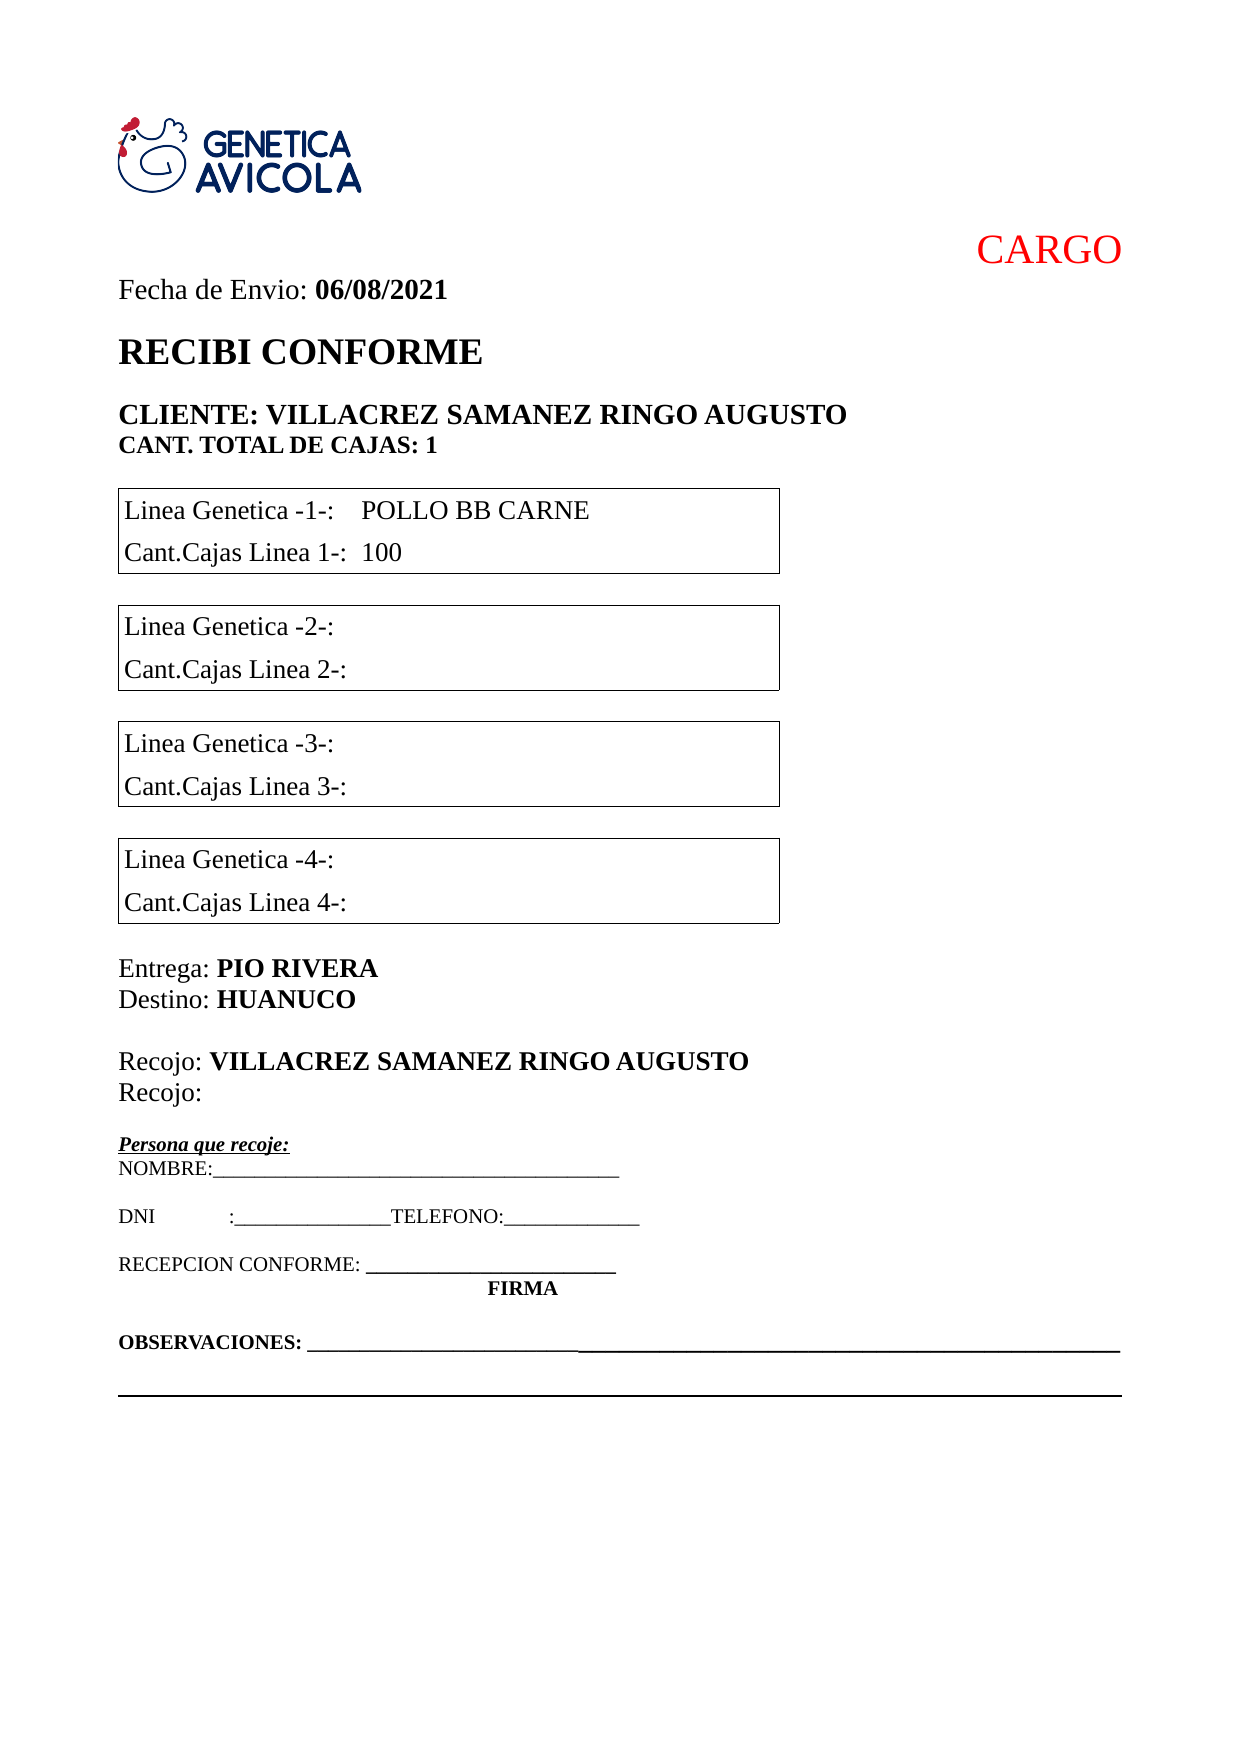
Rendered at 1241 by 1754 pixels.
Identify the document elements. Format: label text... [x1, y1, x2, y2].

text CANT. TOTAL DE CAJAS: 1 [118, 431, 1122, 459]
table_cell Cant.Cajas Linea 4-: [119, 880, 356, 923]
text Recojo: VILLACREZ SAMANEZ RINGO AUGUSTO [118, 1045, 1122, 1076]
text Persona que recoje: [118, 1132, 1122, 1156]
text Destino: HUANUCO [118, 983, 1122, 1014]
table_cell Linea Genetica -4-: [119, 839, 356, 880]
table_cell Cant.Cajas Linea 1-: [119, 531, 356, 573]
table_cell [118, 691, 356, 721]
text RECEPCION CONFORME: ________________________ [118, 1252, 1122, 1276]
table_cell Cant.Cajas Linea 3-: [119, 764, 356, 806]
table_cell [356, 807, 779, 838]
table_cell [118, 574, 356, 604]
text Fecha de Envio: 06/08/2021 [118, 272, 1122, 306]
table_cell 100 [356, 531, 779, 573]
picture [117, 117, 362, 193]
text RECIBI CONFORME [118, 330, 1122, 373]
table_cell [356, 691, 779, 721]
text Recojo: [118, 1076, 1122, 1108]
text FIRMA [118, 1276, 1122, 1300]
table_cell Linea Genetica -2-: [119, 606, 356, 647]
table_header POLLO BB CARNE [356, 489, 779, 531]
text CLIENTE: VILLACREZ SAMANEZ RINGO AUGUSTO [118, 397, 1122, 431]
table_header Linea Genetica -1-: [119, 489, 356, 531]
text Entrega: PIO RIVERA [118, 952, 1122, 983]
table_cell [356, 839, 779, 880]
table_cell [356, 647, 779, 690]
table_cell [356, 722, 779, 764]
table_cell Cant.Cajas Linea 2-: [119, 647, 356, 690]
table_cell [356, 606, 779, 647]
table_cell [356, 764, 779, 806]
text NOMBRE:_______________________________________ [118, 1156, 1122, 1180]
table_cell [356, 880, 779, 923]
table_cell Linea Genetica -3-: [119, 722, 356, 764]
text DNI :_______________TELEFONO:_____________ [118, 1204, 1122, 1228]
text CARGO [118, 224, 1122, 272]
table_cell [118, 807, 356, 838]
table_cell [356, 574, 779, 604]
text OBSERVACIONES: __________________________________________________________________ [118, 1324, 1122, 1355]
